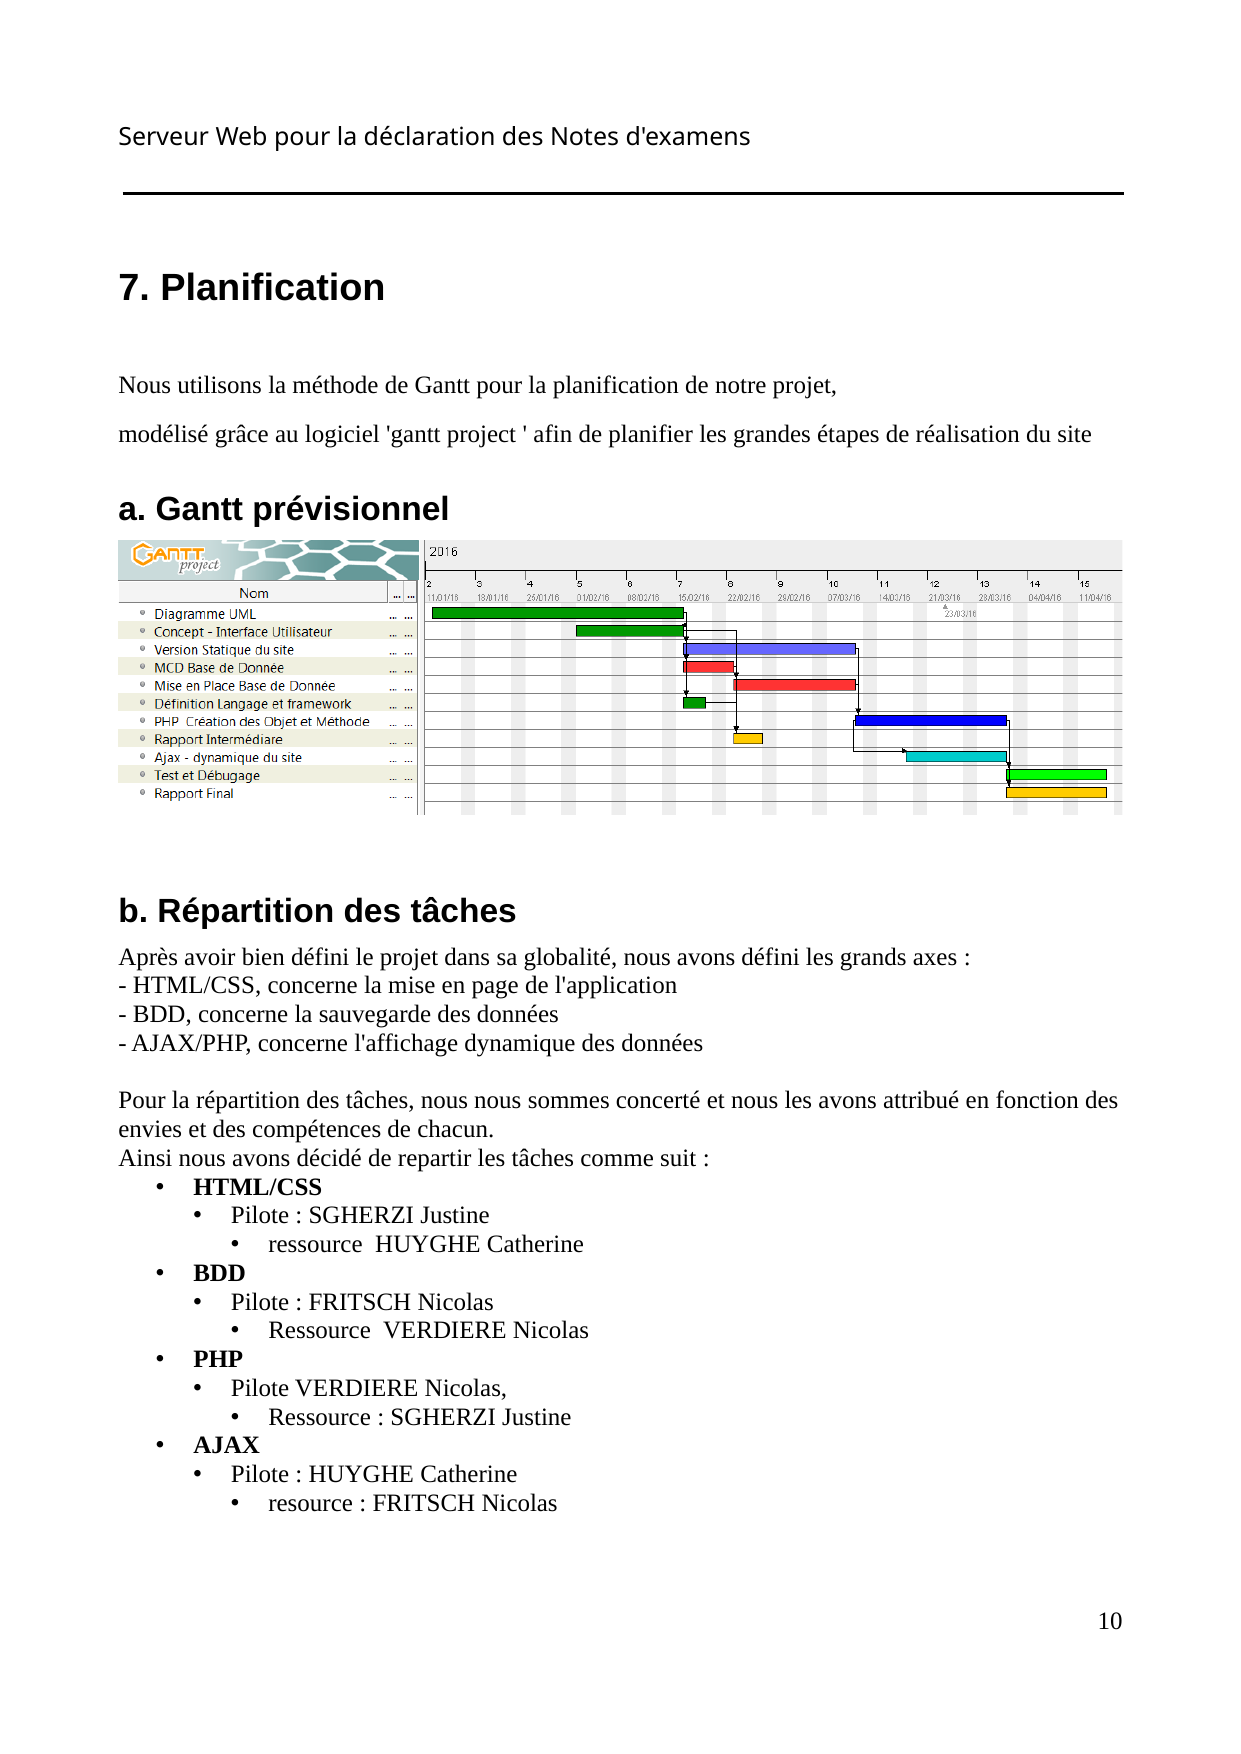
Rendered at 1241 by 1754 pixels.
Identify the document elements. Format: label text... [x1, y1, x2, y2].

text Après avoir bien défini le projet dans sa globalité, nous avons défini les grands axes : [118, 942, 1122, 971]
subtitle 7. Planification [118, 265, 1122, 308]
picture [118, 540, 1123, 815]
list resource : FRITSCH Nicolas [231, 1488, 1122, 1517]
text - HTML/CSS, concerne la mise en page de l'application [118, 971, 1122, 999]
subtitle b. Répartition des tâches [118, 891, 1122, 929]
list BDD [156, 1258, 1122, 1287]
list Pilote : FRITSCH Nicolas [193, 1287, 1122, 1316]
text modélisé grâce au logiciel 'gantt project ' afin de planifier les grandes étapes de réalisation du site [118, 419, 1122, 448]
text - BDD, concerne la sauvegarde des données [118, 999, 1122, 1028]
list Ressource VERDIERE Nicolas [231, 1316, 1122, 1344]
text Nous utilisons la méthode de Gantt pour la planification de notre projet, [118, 370, 1122, 399]
list PHP [156, 1344, 1122, 1373]
list ressource HUYGHE Catherine [231, 1229, 1122, 1258]
list Ressource : SGHERZI Justine [231, 1402, 1122, 1431]
list AJAX [156, 1431, 1122, 1459]
list Pilote VERDIERE Nicolas, [193, 1373, 1122, 1402]
list Pilote : SGHERZI Justine [193, 1201, 1122, 1229]
text Pour la répartition des tâches, nous nous sommes concerté et nous les avons attribué en fonction des envies et des compétences de chacun. [118, 1086, 1122, 1143]
list HTML/CSS [156, 1172, 1122, 1201]
text - AJAX/PHP, concerne l'affichage dynamique des données [118, 1028, 1122, 1057]
list Pilote : HUYGHE Catherine [193, 1459, 1122, 1488]
subtitle a. Gantt prévisionnel [118, 489, 1122, 527]
text Ainsi nous avons décidé de repartir les tâches comme suit : [118, 1143, 1122, 1172]
